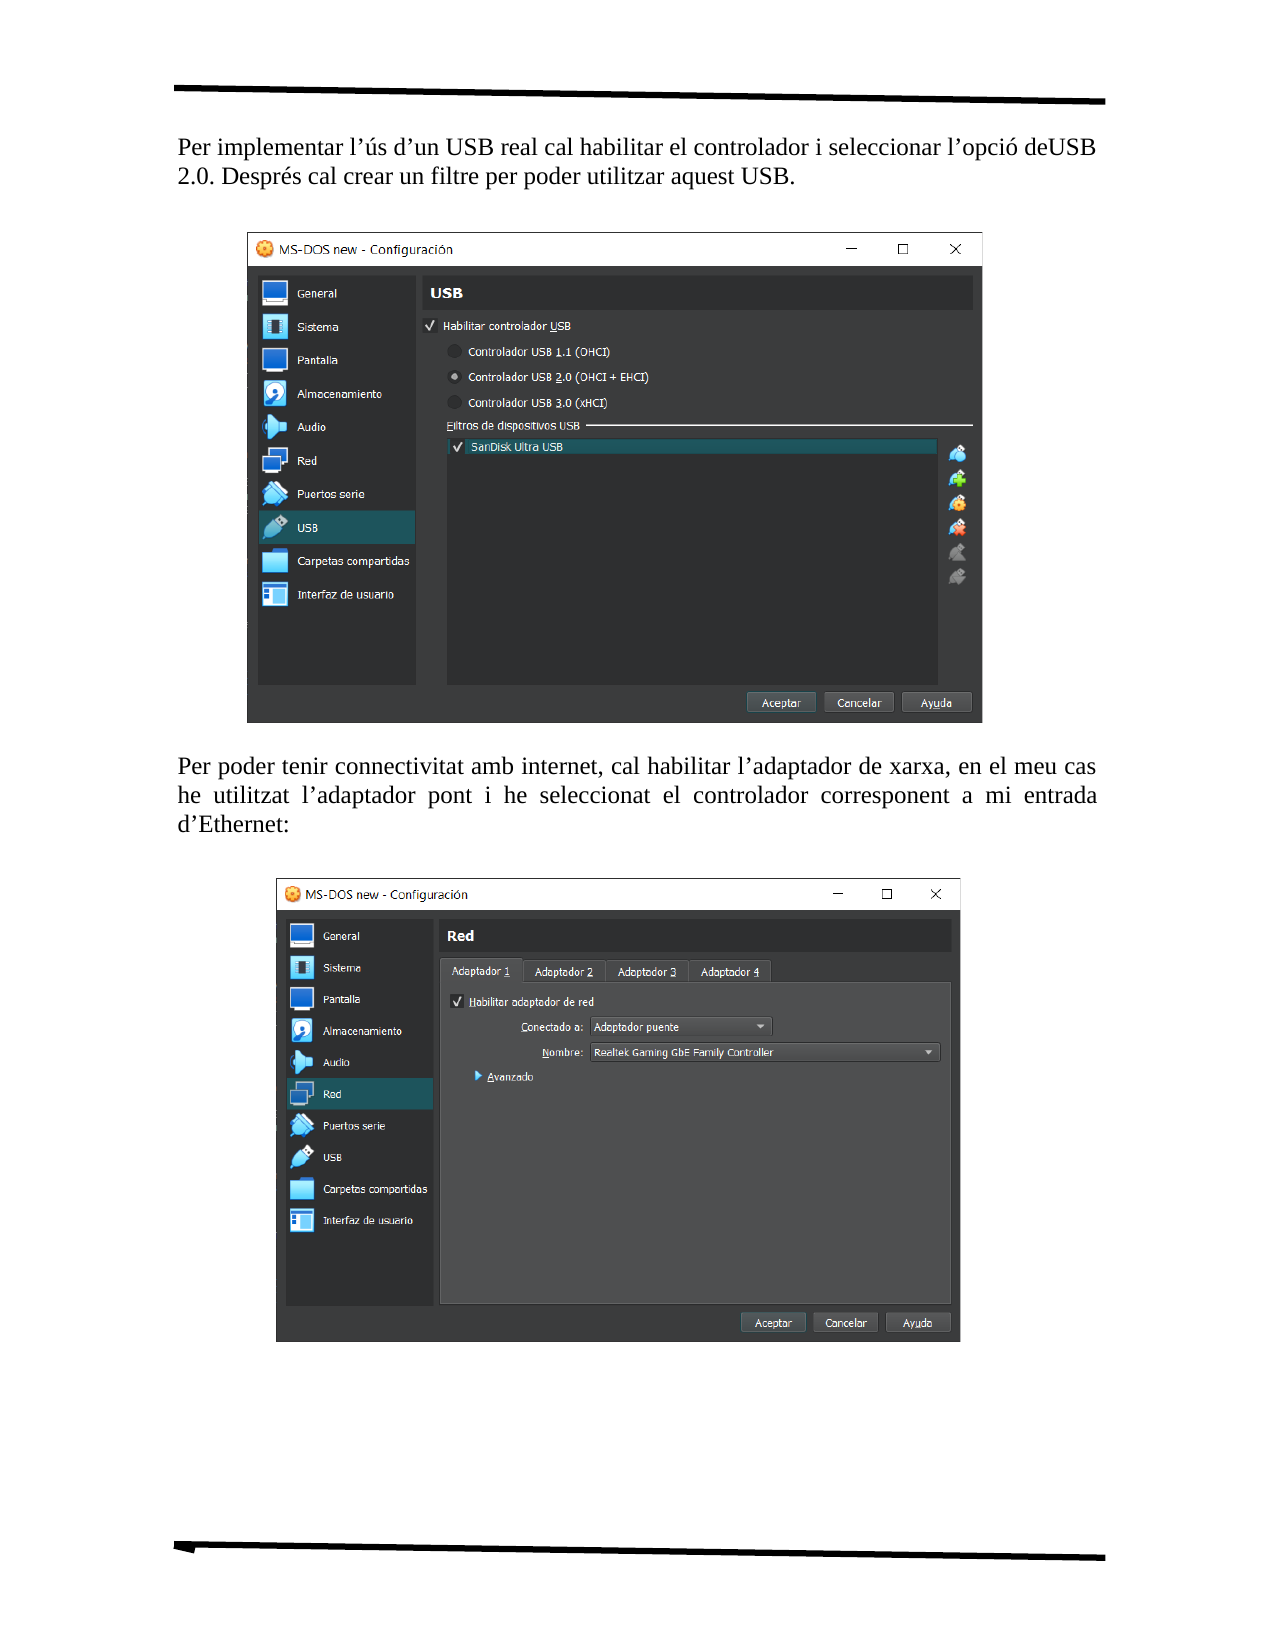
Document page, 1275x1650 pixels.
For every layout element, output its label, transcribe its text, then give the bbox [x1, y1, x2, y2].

text Per implementar l’ús d’un USB real cal habilitar el controlador i seleccionar l’opció deUSB 2.0. Després cal crear un filtre per poder utilitzar aquest USB. [177, 132, 1098, 190]
picture [276, 878, 961, 1342]
picture [247, 232, 983, 723]
text Per poder tenir connectivitat amb internet, cal habilitar l’adaptador de xarxa, en el meu cas he utilitzat l’adaptador pont i he seleccionat el controlador corresponent a mi entrada d’Ethernet: [177, 751, 1098, 838]
